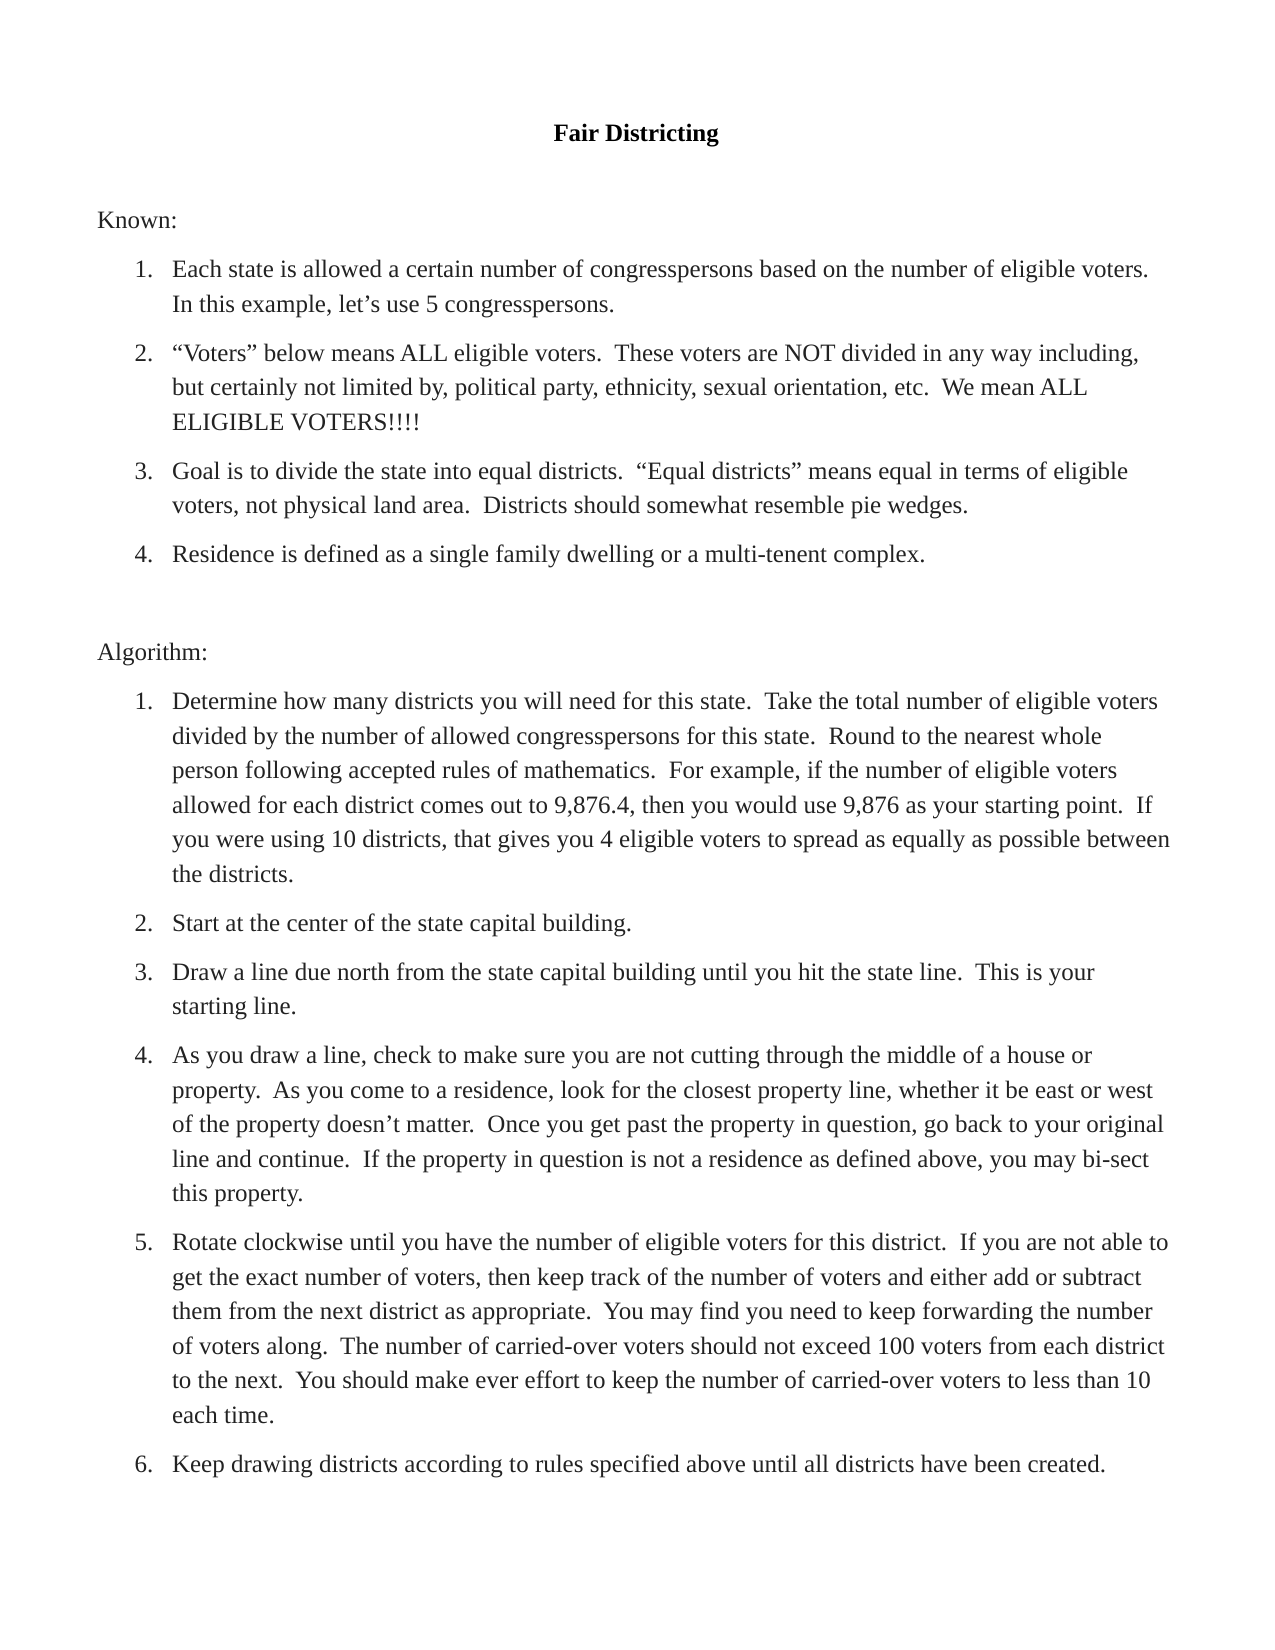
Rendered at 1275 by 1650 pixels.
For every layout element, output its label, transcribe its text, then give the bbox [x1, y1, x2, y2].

list Determine how many districts you will need for this state. Take the total number of eligible voters divided by the number of allowed congresspersons for this state. Round to the nearest whole person following accepted rules of mathematics. For example, if the number of eligible voters allowed for each district comes out to 9,876.4, then you would use 9,876 as your starting point. If you were using 10 districts, that gives you 4 eligible voters to spread as equally as possible between the districts. [134, 686, 1175, 888]
list Rotate clockwise until you have the number of eligible voters for this district. If you are not able to get the exact number of voters, then keep track of the number of voters and either add or subtract them from the next district as appropriate. You may find you need to keep forwarding the number of voters along. The number of carried-over voters should not exceed 100 voters from each district to the next. You should make ever effort to keep the number of carried-over voters to less than 10 each time. [134, 1227, 1175, 1429]
list Goal is to divide the state into equal districts. “Equal districts” means equal in terms of eligible voters, not physical land area. Districts should somewhat resemble pie wedges. [134, 456, 1175, 519]
list Each state is allowed a certain number of congresspersons based on the number of eligible voters. In this example, let’s use 5 congresspersons. [134, 254, 1175, 317]
text Algorithm: [97, 637, 1175, 666]
list Draw a line due north from the state capital building until you hit the state line. This is your starting line. [134, 957, 1175, 1020]
list Start at the center of the state capital building. [134, 908, 1175, 937]
list As you draw a line, check to make sure you are not cutting through the middle of a house or property. As you come to a residence, look for the closest property line, whether it be east or west of the property doesn’t matter. Once you get past the property in question, go back to your original line and continue. If the property in question is not a residence as defined above, you may bi-sect this property. [134, 1041, 1175, 1207]
text Known: [97, 205, 1175, 234]
list Residence is defined as a single family dwelling or a multi-tenent complex. [134, 539, 1175, 568]
list Keep drawing districts according to rules specified above until all districts have been created. [134, 1449, 1175, 1478]
list “Voters” below means ALL eligible voters. These voters are NOT divided in any way including, but certainly not limited by, political party, ethnicity, sexual orientation, etc. We mean ALL ELIGIBLE VOTERS!!!! [134, 338, 1175, 435]
